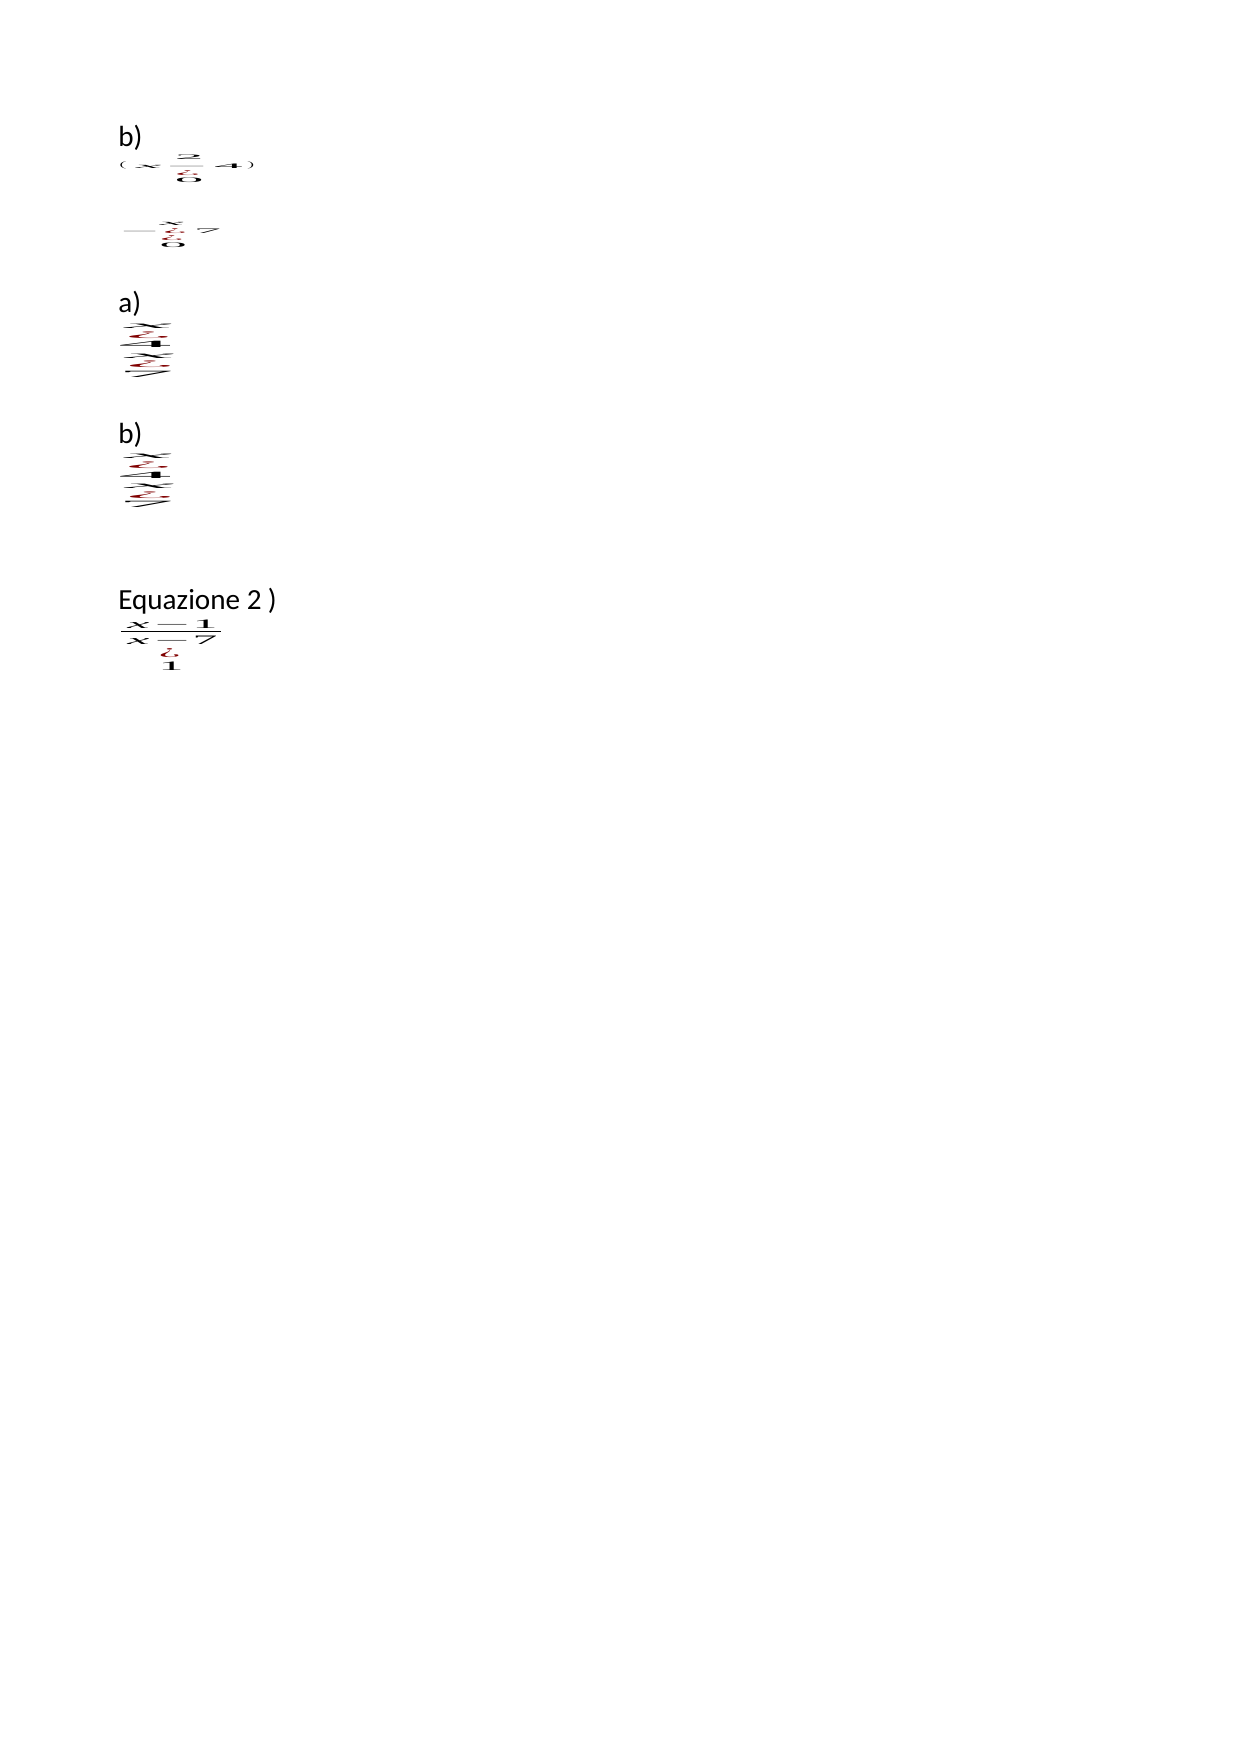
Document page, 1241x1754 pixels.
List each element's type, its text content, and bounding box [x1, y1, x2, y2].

text b) [118, 415, 1122, 451]
text Equazione 2 ) [118, 581, 1122, 617]
text b) [118, 118, 1122, 154]
text a) [118, 284, 1122, 320]
